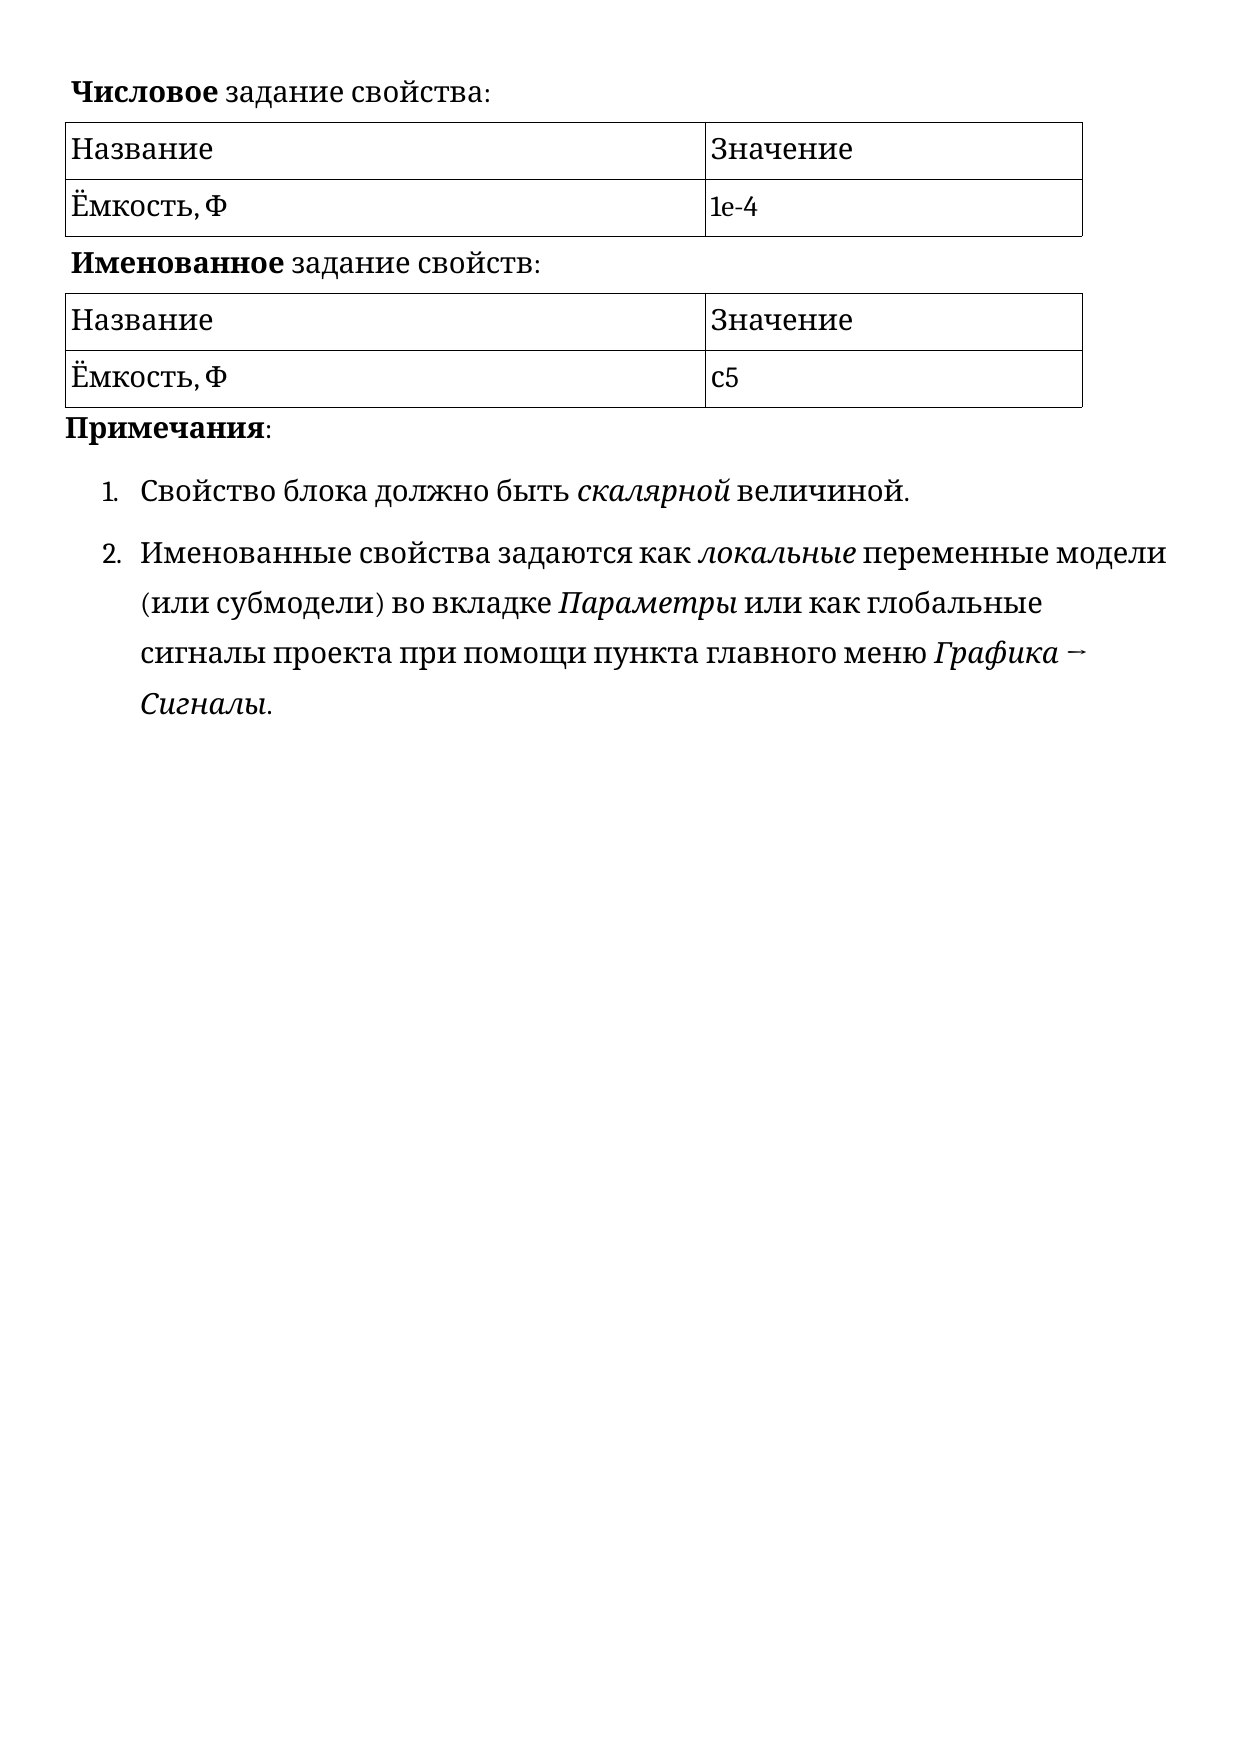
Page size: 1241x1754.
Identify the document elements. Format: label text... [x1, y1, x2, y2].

table_cell Название [66, 294, 705, 350]
table_cell Блок представляет собой модель нелинейного сопротивления, описываемого следующим дифференциальным уравнением: , где – разность потенциалов, В; – ёмкость, Ф; – ток, А. Впрямую применять для вычисления токов блок типа «Интегратор» нельзя, так как это приводит к задержке на шаг и несходимости численной схемы, реализованной в данной методике построения электросетевых моделей. Поэтому здесь необходимо применять неявную схему расчёта ёмкостных элементов. Данное дифференциальное уравнение может быть сведено к алгебраическому, путём аппроксимации производной при помощи обратной формулы Эйлера в простейшем случае: , где: – разность потенциалов узлов на шаге n+1, к которым подключен данный элемент; – разность потенциалов узлов на шаге n, к которым подключен данный элемент; – шаг интегрирования; – ток через элемент на шаге n+1. Соотвественно этому соотношению ёмкость может быть представлена как линейное сопротивление с проводимостью равной: , с источником тока равным: . Рисунок 1 – Внутренняя структура блока «Ёмкость электрическая идеальная» На рисунке 1 изображена графически представленная в среде разработки ПК «МВТУ-4» схема аппроксимации ёмкости, соотвествующая вышеприведённым соотношениям. Свойства: Ёмкость, Ф – число, задающее значение ёмкости. Примеры заполнения диалогового окна свойств блока: Примечания: Свойство блока должно быть скалярной величиной. Именованные свойства задаются как локальные переменные модели (или субмодели) во вкладке Параметры или как глобальные сигналы проекта при помощи пункта главного меню Графика → Сигналы. [59, 59, 1181, 733]
table_cell Название [66, 123, 705, 179]
table_cell Значение [706, 123, 1082, 179]
table_cell 1e-4 [706, 180, 1082, 236]
table_cell Ёмкость, Ф [66, 351, 705, 407]
table_cell Ёмкость, Ф [66, 180, 705, 236]
table_cell Именованное задание свойств: [65, 237, 1082, 293]
table_header Числовое задание свойства: [65, 65, 1082, 122]
table_cell с5 [706, 351, 1082, 407]
table_cell Значение [706, 294, 1082, 350]
